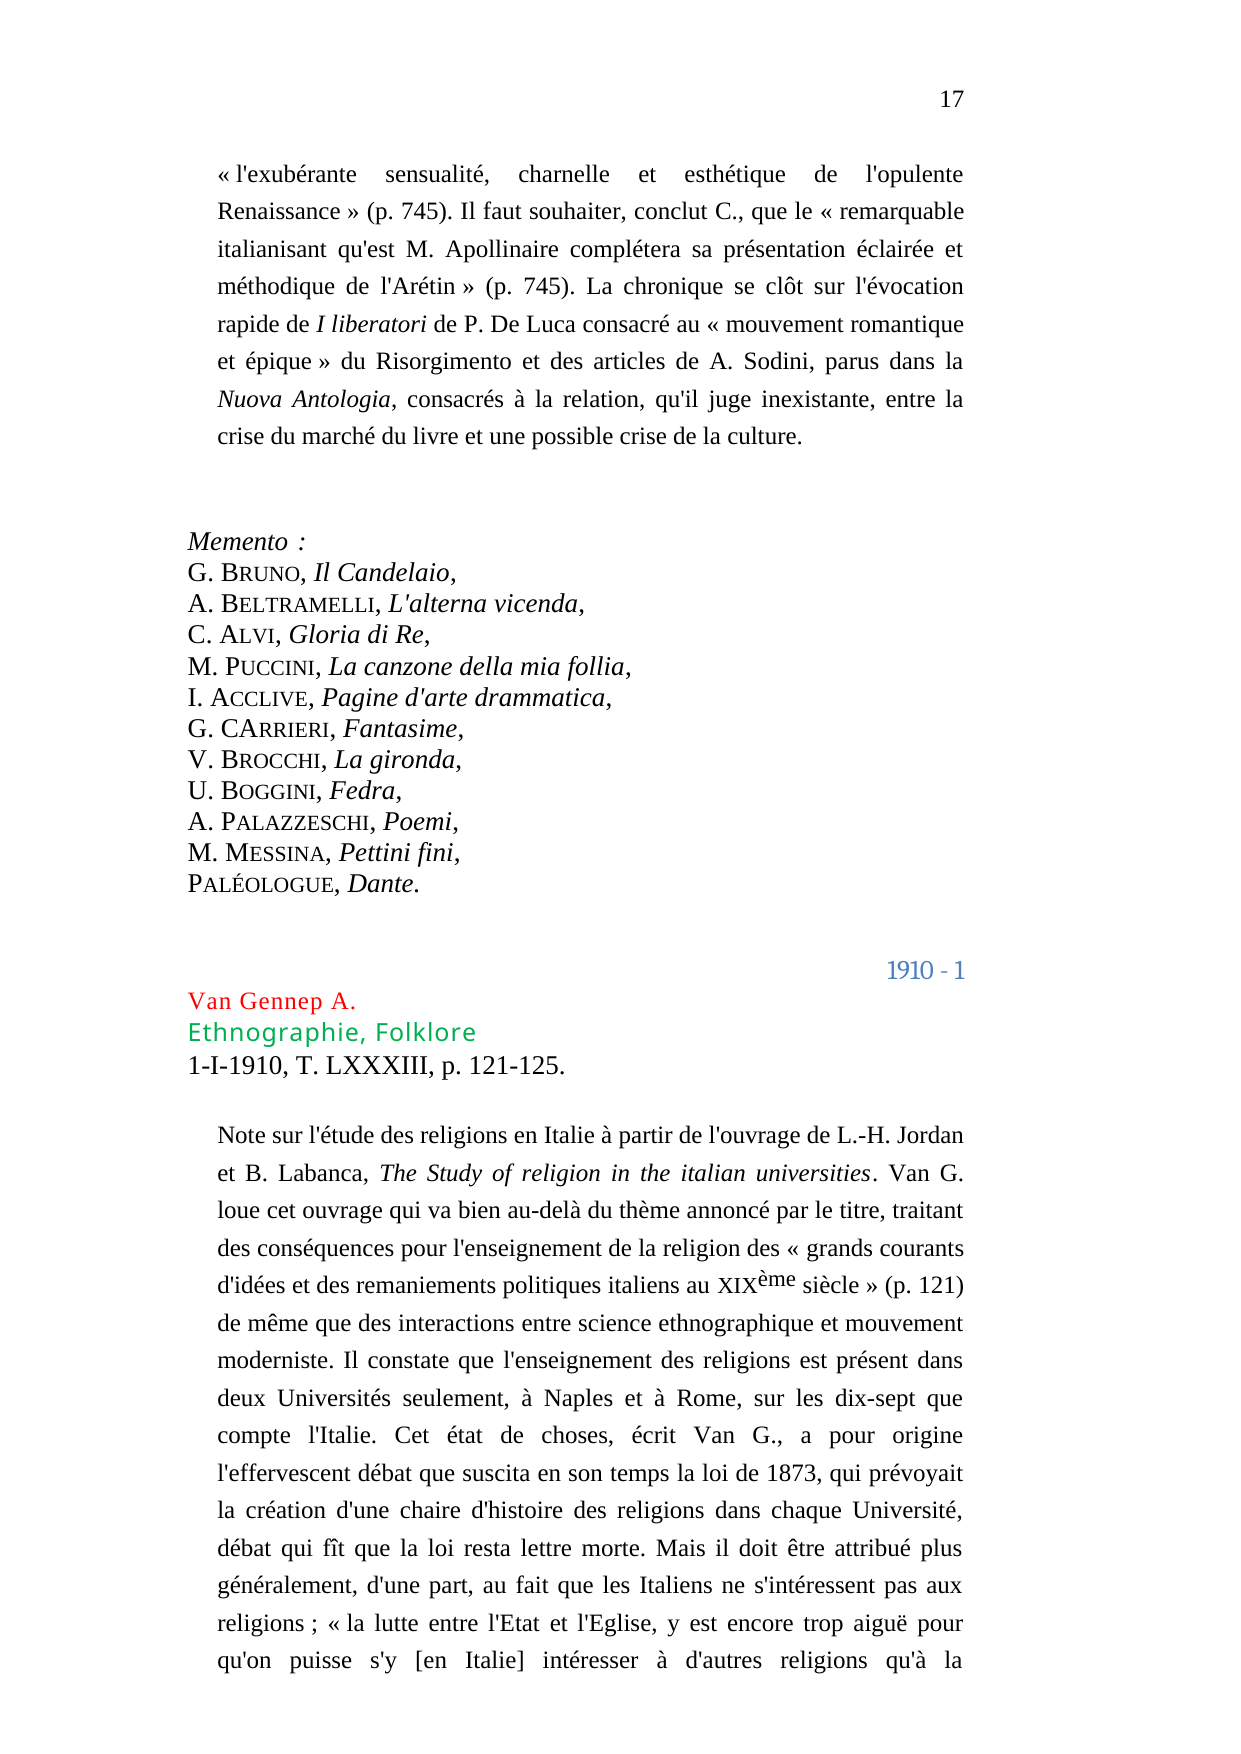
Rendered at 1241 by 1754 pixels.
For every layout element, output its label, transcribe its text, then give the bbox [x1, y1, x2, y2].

text G. CArrieri, Fantasime, [187, 712, 1131, 743]
subtitle 1910 - 1 [217, 949, 964, 986]
text Memento : [187, 525, 1131, 556]
text C. Alvi, Gloria di Re, [187, 618, 1131, 649]
text Paléologue, Dante. [187, 868, 1131, 899]
text M. Puccini, La canzone della mia follia, [187, 649, 1131, 681]
text V. Brocchi, La gironda, [187, 743, 1131, 774]
text Ethnographie, Folklore [187, 1015, 1053, 1049]
text U. Boggini, Fedra, [187, 774, 1131, 805]
text « l'exubérante sensualité, charnelle et esthétique de l'opulente Renaissance » (p. 745). Il faut souhaiter, conclut C., que le « remarquable italianisant qu'est M. Apollinaire complétera sa présentation éclairée et méthodique de l'Arétin » (p. 745). La chronique se clôt sur l'évocation rapide de I liberatori de P. De Luca consacré au « mouvement romantique et épique » du Risorgimento et des articles de A. Sodini, parus dans la Nuova Antologia, consacrés à la relation, qu'il juge inexistante, entre la crise du marché du livre et une possible crise de la culture. [217, 150, 964, 450]
text Note sur l'étude des religions en Italie à partir de l'ouvrage de L.-H. Jordan et B. Labanca, The Study of religion in the italian universities. Van G. loue cet ouvrage qui va bien au-delà du thème annoncé par le titre, traitant des conséquences pour l'enseignement de la religion des « grands courants d'idées et des remaniements politiques italiens au XIXème siècle » (p. 121) de même que des interactions entre science ethnographique et mouvement moderniste. Il constate que l'enseignement des religions est présent dans deux Universités seulement, à Naples et à Rome, sur les dix-sept que compte l'Italie. Cet état de choses, écrit Van G., a pour origine l'effervescent débat que suscita en son temps la loi de 1873, qui prévoyait la création d'une chaire d'histoire des religions dans chaque Université, débat qui fît que la loi resta lettre morte. Mais il doit être attribué plus généralement, d'une part, au fait que les Italiens ne s'intéressent pas aux religions ; « la lutte entre l'Etat et l'Eglise, y est encore trop aiguë pour qu'on puisse s'y [en Italie] intéresser à d'autres religions qu'à la [217, 1111, 964, 1674]
text M. Messina, Pettini fini, [187, 836, 1131, 868]
text Van Gennep A. [187, 986, 1053, 1015]
text A. Palazzeschi, Poemi, [187, 805, 1131, 836]
text 1-I-1910, T. LXXXIII, p. 121-125. [187, 1049, 1131, 1080]
text G. Bruno, Il Candelaio, [187, 556, 1131, 587]
text A. Beltramelli, L'alterna vicenda, [187, 587, 1131, 618]
text I. Acclive, Pagine d'arte drammatica, [187, 681, 1131, 712]
